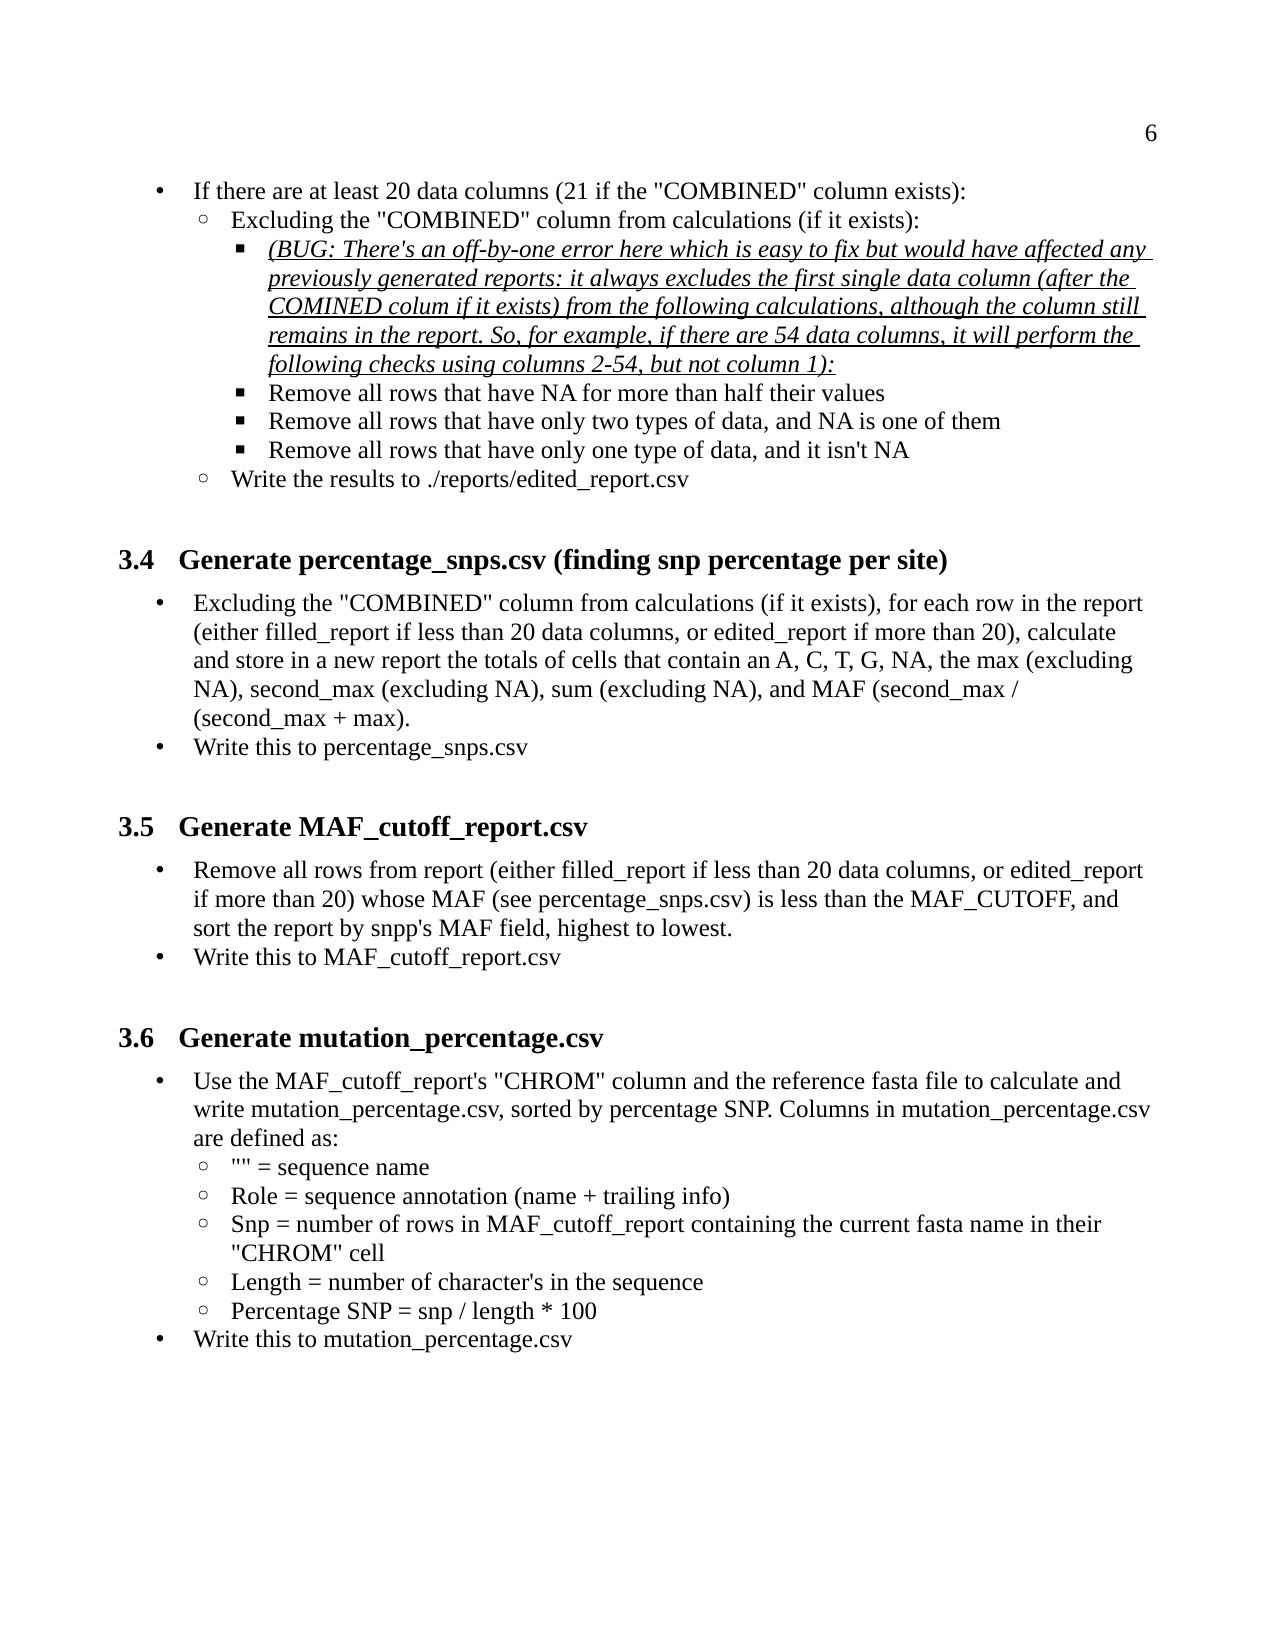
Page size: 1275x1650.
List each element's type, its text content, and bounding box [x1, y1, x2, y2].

list Write the results to ./reports/edited_report.csv [193, 464, 1157, 493]
list Snp = number of rows in MAF_cutoff_report containing the current fasta name in their "CHROM" cell [193, 1209, 1157, 1267]
subtitle Generate percentage_snps.csv (finding snp percentage per site) [118, 542, 1157, 575]
list Percentage SNP = snp / length * 100 [193, 1296, 1157, 1324]
subtitle Generate MAF_cutoff_report.csv [118, 810, 1157, 843]
list Length = number of character's in the sequence [193, 1267, 1157, 1296]
list (BUG: There's an off-by-one error here which is easy to fix but would have affected any previously generated reports: it always excludes the first single data column (after the COMINED colum if it exists) from the following calculations, although the column still remains in the report. So, for example, if there are 54 data columns, it will perform the following checks using columns 2-54, but not column 1): [231, 234, 1157, 378]
list Remove all rows that have only two types of data, and NA is one of them [231, 406, 1157, 435]
list Remove all rows that have NA for more than half their values [231, 378, 1157, 406]
list Role = sequence annotation (name + trailing info) [193, 1181, 1157, 1209]
subtitle Generate mutation_percentage.csv [118, 1020, 1157, 1053]
list Write this to mutation_percentage.csv [156, 1324, 1157, 1353]
list Remove all rows from report (either filled_report if less than 20 data columns, or edited_report if more than 20) whose MAF (see percentage_snps.csv) is less than the MAF_CUTOFF, and sort the report by snpp's MAF field, highest to lowest. [156, 856, 1157, 942]
list "" = sequence name [193, 1152, 1157, 1181]
list Write this to percentage_snps.csv [156, 732, 1157, 760]
list Use the MAF_cutoff_report's "CHROM" column and the reference fasta file to calculate and write mutation_percentage.csv, sorted by percentage SNP. Columns in mutation_percentage.csv are defined as: [156, 1066, 1157, 1152]
list If there are at least 20 data columns (21 if the "COMBINED" column exists): [156, 176, 1157, 205]
list Excluding the "COMBINED" column from calculations (if it exists): [193, 205, 1157, 234]
list Excluding the "COMBINED" column from calculations (if it exists), for each row in the report (either filled_report if less than 20 data columns, or edited_report if more than 20), calculate and store in a new report the totals of cells that contain an A, C, T, G, NA, the max (excluding NA), second_max (excluding NA), sum (excluding NA), and MAF (second_max / (second_max + max). [156, 588, 1157, 732]
list Remove all rows that have only one type of data, and it isn't NA [231, 435, 1157, 464]
list Write this to MAF_cutoff_report.csv [156, 942, 1157, 971]
